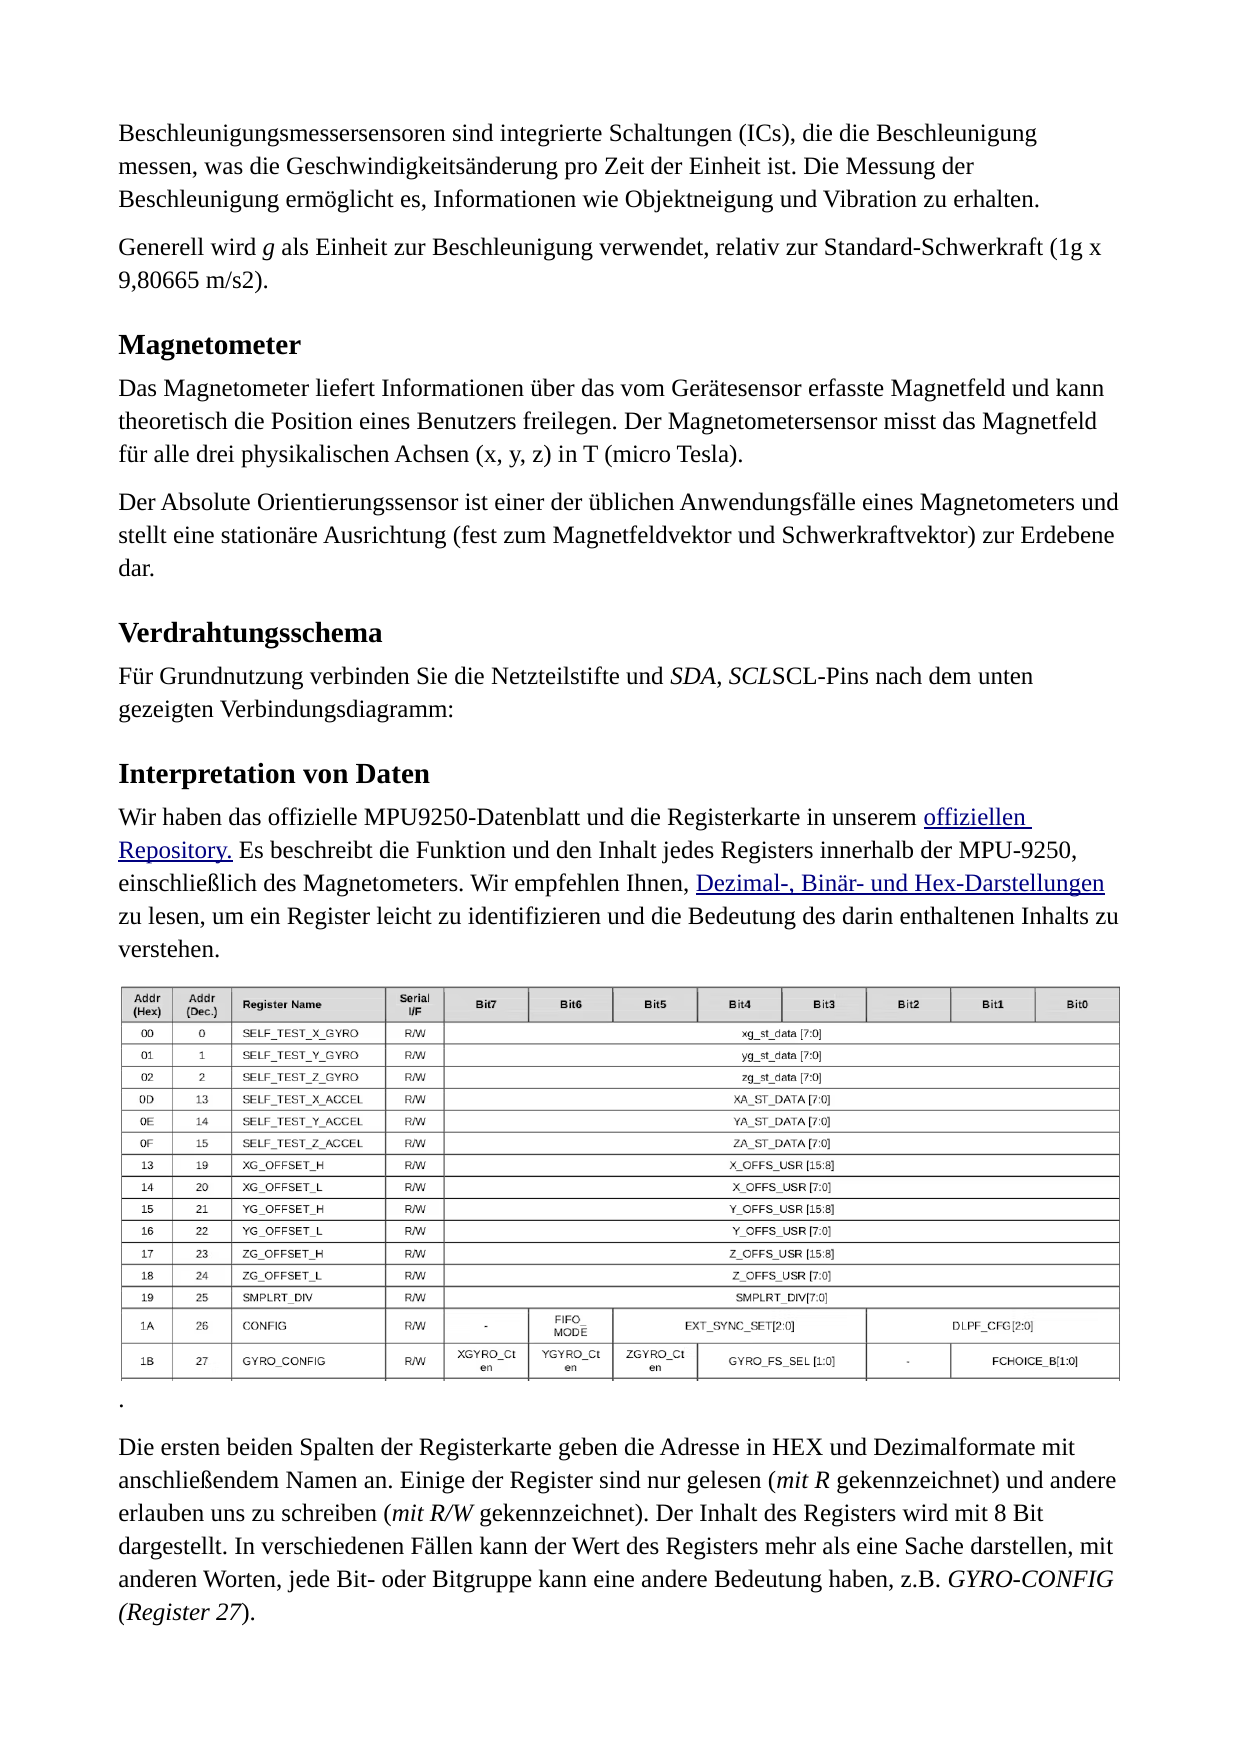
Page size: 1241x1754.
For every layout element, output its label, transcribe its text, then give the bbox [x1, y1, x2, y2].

text Die ersten beiden Spalten der Registerkarte geben die Adresse in HEX und Dezimalformate mit anschließendem Namen an. Einige der Register sind nur gelesen (mit R gekennzeichnet) und andere erlauben uns zu schreiben (mit R/W gekennzeichnet). Der Inhalt des Registers wird mit 8 Bit dargestellt. In verschiedenen Fällen kann der Wert des Registers mehr als eine Sache darstellen, mit anderen Worten, jede Bit- oder Bitgruppe kann eine andere Bedeutung haben, z.B. GYRO-CONFIG (Register 27). [118, 1432, 1122, 1626]
text . [118, 1381, 1122, 1413]
text Das Magnetometer liefert Informationen über das vom Gerätesensor erfasste Magnetfeld und kann theoretisch die Position eines Benutzers freilegen. Der Magnetometersensor misst das Magnetfeld für alle drei physikalischen Achsen (x, y, z) in T (micro Tesla). [118, 373, 1122, 468]
subtitle Interpretation von Daten [118, 756, 1122, 790]
subtitle Verdrahtungsschema [118, 615, 1122, 648]
text Generell wird g als Einheit zur Beschleunigung verwendet, relativ zur Standard-Schwerkraft (1g x 9,80665 m/s2). [118, 232, 1122, 293]
text Der Absolute Orientierungssensor ist einer der üblichen Anwendungsfälle eines Magnetometers und stellt eine stationäre Ausrichtung (fest zum Magnetfeldvektor und Schwerkraftvektor) zur Erdebene dar. [118, 487, 1122, 581]
subtitle Magnetometer [118, 327, 1122, 361]
text Für Grundnutzung verbinden Sie die Netzteilstifte und SDA, SCLSCL-Pins nach dem unten gezeigten Verbindungsdiagramm: [118, 661, 1122, 723]
picture [118, 981, 1123, 1381]
text Wir haben das offizielle MPU9250-Datenblatt und die Registerkarte in unserem offiziellen Repository. Es beschreibt die Funktion und den Inhalt jedes Registers innerhalb der MPU-9250, einschließlich des Magnetometers. Wir empfehlen Ihnen, Dezimal-, Binär- und Hex-Darstellungen zu lesen, um ein Register leicht zu identifizieren und die Bedeutung des darin enthaltenen Inhalts zu verstehen. [118, 802, 1122, 963]
text Beschleunigungsmessersensoren sind integrierte Schaltungen (ICs), die die Beschleunigung messen, was die Geschwindigkeitsänderung pro Zeit der Einheit ist. Die Messung der Beschleunigung ermöglicht es, Informationen wie Objektneigung und Vibration zu erhalten. [118, 118, 1122, 213]
